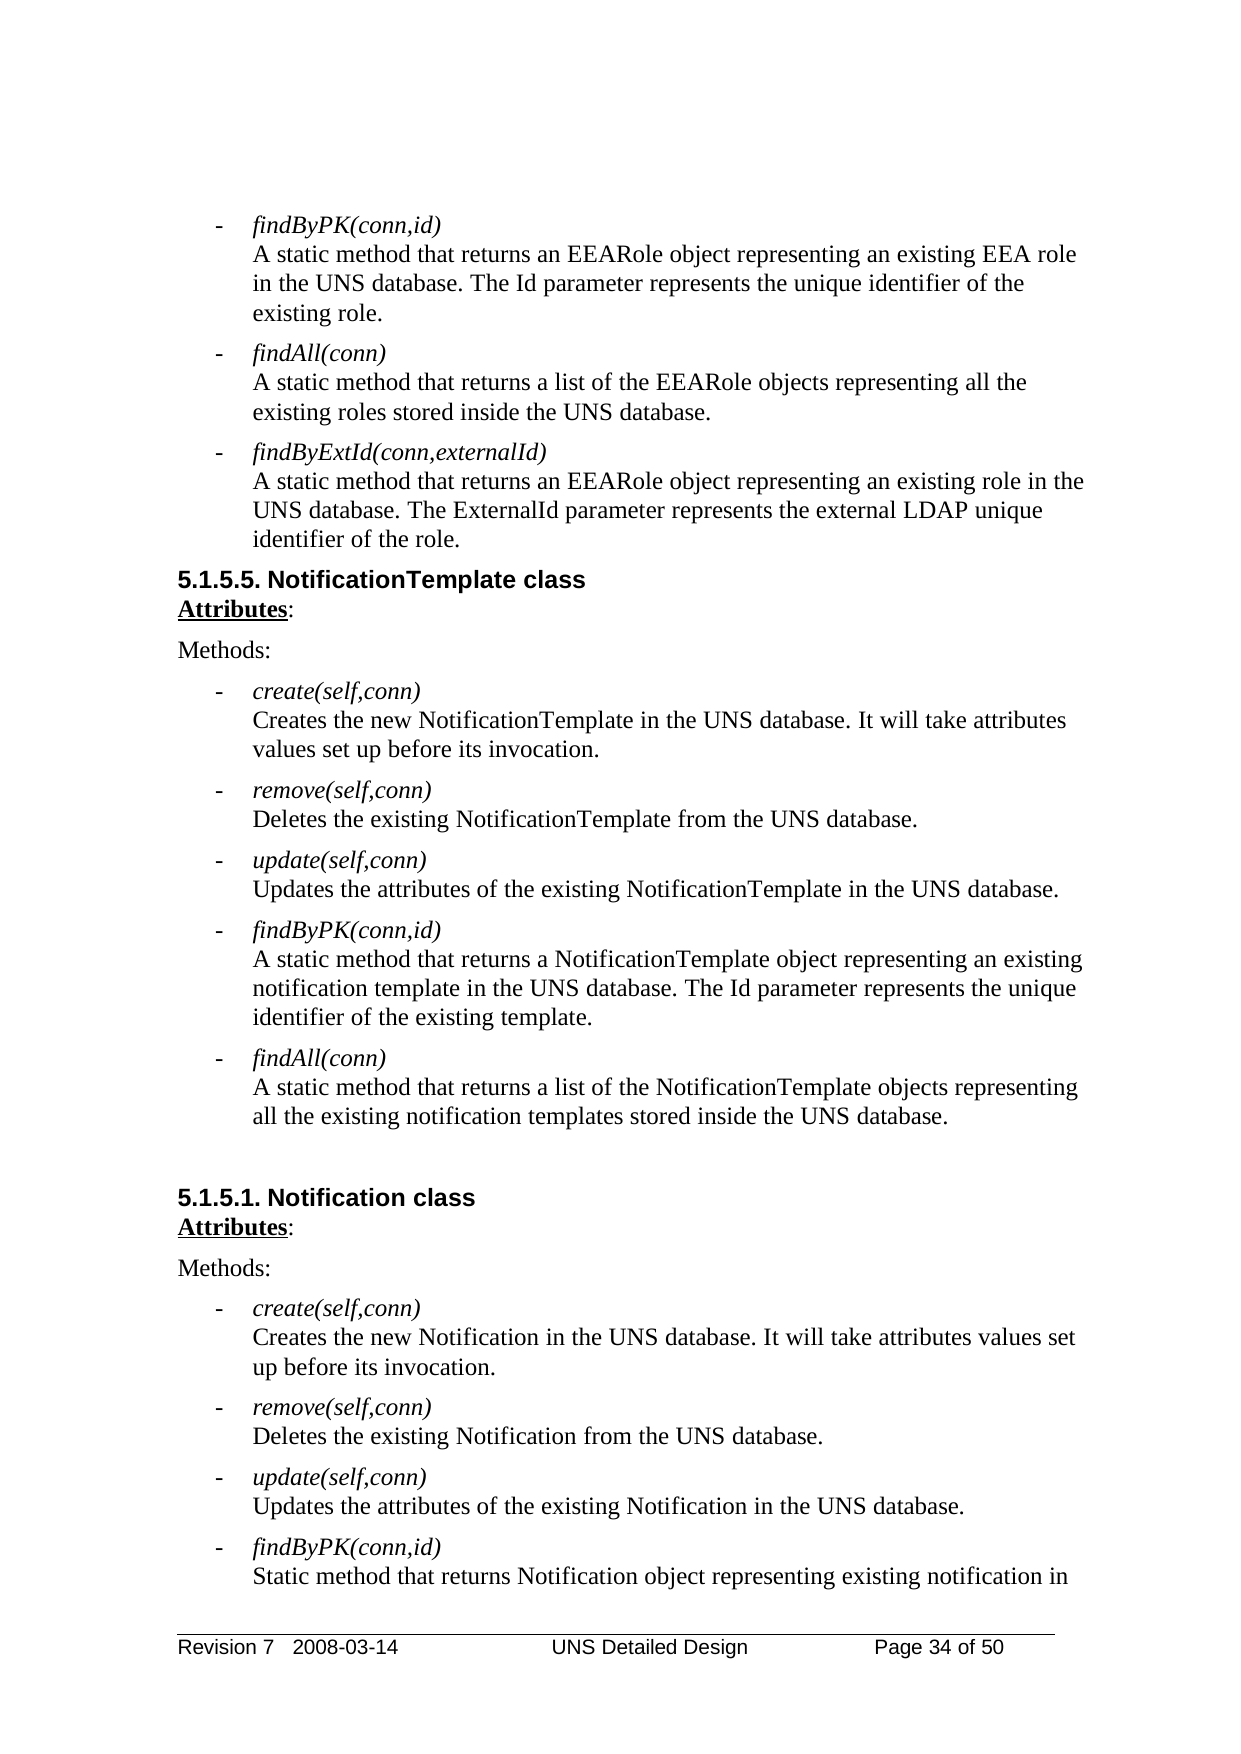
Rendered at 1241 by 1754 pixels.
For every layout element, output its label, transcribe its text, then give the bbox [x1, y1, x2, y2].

subtitle Notification class [177, 1182, 1092, 1212]
list findAll(conn) A static method that returns a list of the EEARole objects representing all the existing roles stored inside the UNS database. [215, 338, 1092, 425]
list remove(self,conn) Deletes the existing NotificationTemplate from the UNS database. [215, 775, 1092, 833]
text Attributes: [177, 594, 1092, 623]
list update(self,conn) Updates the attributes of the existing NotificationTemplate in the UNS database. [215, 845, 1092, 903]
list create(self,conn) Creates the new Notification in the UNS database. It will take attributes values set up before its invocation. [215, 1293, 1092, 1380]
list create(self,conn) Creates the new NotificationTemplate in the UNS database. It will take attributes values set up before its invocation. [215, 676, 1092, 763]
list findByExtId(conn,externalId) A static method that returns an EEARole object representing an existing role in the UNS database. The ExternalId parameter represents the external LDAP unique identifier of the role. [215, 437, 1092, 553]
list findByPK(conn,id) A static method that returns an EEARole object representing an existing EEA role in the UNS database. The Id parameter represents the unique identifier of the existing role. [215, 210, 1092, 326]
list update(self,conn) Updates the attributes of the existing Notification in the UNS database. [215, 1462, 1092, 1520]
list findAll(conn) A static method that returns a list of the NotificationTemplate objects representing all the existing notification templates stored inside the UNS database. [215, 1043, 1092, 1130]
list findByPK(conn,id) Static method that returns Notification object representing existing notification in [215, 1532, 1092, 1590]
subtitle NotificationTemplate class [177, 565, 1092, 594]
text Attributes: [177, 1212, 1092, 1241]
text Methods: [177, 1252, 1092, 1281]
text Methods: [177, 635, 1092, 664]
list findByPK(conn,id) A static method that returns a NotificationTemplate object representing an existing notification template in the UNS database. The Id parameter represents the unique identifier of the existing template. [215, 915, 1092, 1031]
list remove(self,conn) Deletes the existing Notification from the UNS database. [215, 1392, 1092, 1450]
